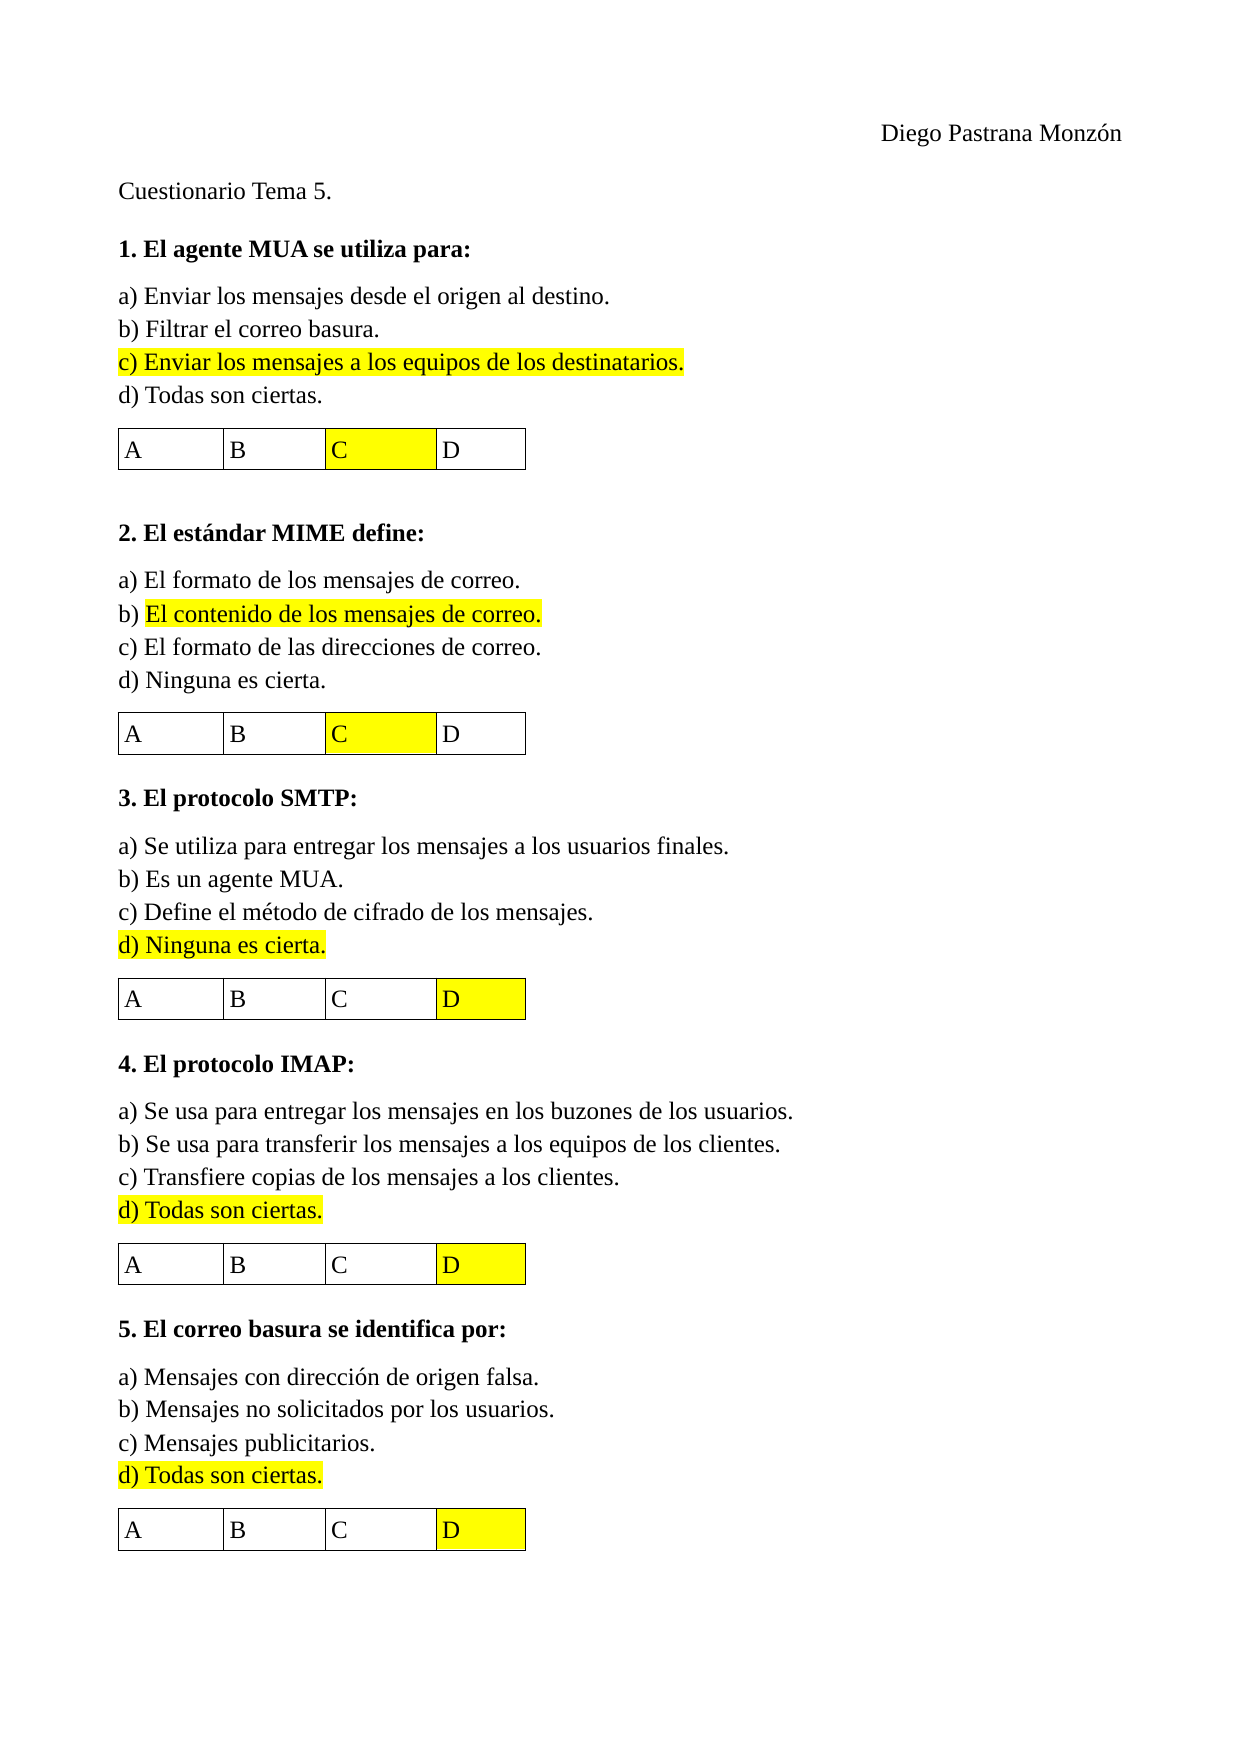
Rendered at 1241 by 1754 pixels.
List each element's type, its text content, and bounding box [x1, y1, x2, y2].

text a) El formato de los mensajes de correo. [118, 566, 1122, 594]
text 4. El protocolo IMAP: [118, 1049, 1122, 1077]
table_header C [326, 429, 436, 469]
text c) Enviar los mensajes a los equipos de los destinatarios. [118, 347, 1122, 376]
text d) Todas son ciertas. [118, 381, 1122, 409]
text b) El contenido de los mensajes de correo. [118, 599, 1122, 627]
text 2. El estándar MIME define: [118, 518, 1122, 547]
table_header C [326, 713, 436, 753]
text b) Es un agente MUA. [118, 864, 1122, 893]
table_header A [119, 979, 223, 1019]
table_header C [326, 1244, 436, 1284]
text a) Se usa para entregar los mensajes en los buzones de los usuarios. [118, 1096, 1122, 1125]
text b) Se usa para transferir los mensajes a los equipos de los clientes. [118, 1129, 1122, 1158]
table_header B [224, 713, 325, 753]
text a) Mensajes con dirección de origen falsa. [118, 1362, 1122, 1390]
text a) Se utiliza para entregar los mensajes a los usuarios finales. [118, 831, 1122, 860]
text c) Transfiere copias de los mensajes a los clientes. [118, 1162, 1122, 1191]
table_header D [437, 713, 525, 753]
text d) Todas son ciertas. [118, 1461, 1122, 1489]
table_header C [326, 1509, 436, 1549]
table_header B [224, 429, 325, 469]
text 5. El correo basura se identifica por: [118, 1314, 1122, 1343]
table_header A [119, 429, 223, 469]
table_header D [437, 429, 525, 469]
table_header D [437, 1509, 525, 1549]
table_header D [437, 979, 525, 1019]
text b) Mensajes no solicitados por los usuarios. [118, 1394, 1122, 1423]
table_header B [224, 1244, 325, 1284]
text c) Define el método de cifrado de los mensajes. [118, 897, 1122, 926]
table_header D [437, 1244, 525, 1284]
text d) Ninguna es cierta. [118, 665, 1122, 693]
text a) Enviar los mensajes desde el origen al destino. [118, 281, 1122, 310]
text b) Filtrar el correo basura. [118, 314, 1122, 343]
text c) El formato de las direcciones de correo. [118, 632, 1122, 660]
table_header B [224, 1509, 325, 1549]
text 3. El protocolo SMTP: [118, 783, 1122, 812]
table_header A [119, 1244, 223, 1284]
text Cuestionario Tema 5. [118, 176, 1122, 205]
table_header A [119, 1509, 223, 1549]
table_header C [326, 979, 436, 1019]
table_header B [224, 979, 325, 1019]
text c) Mensajes publicitarios. [118, 1428, 1122, 1456]
text d) Todas son ciertas. [118, 1195, 1122, 1224]
text d) Ninguna es cierta. [118, 930, 1122, 959]
text 1. El agente MUA se utiliza para: [118, 234, 1122, 263]
table_header A [119, 713, 223, 753]
